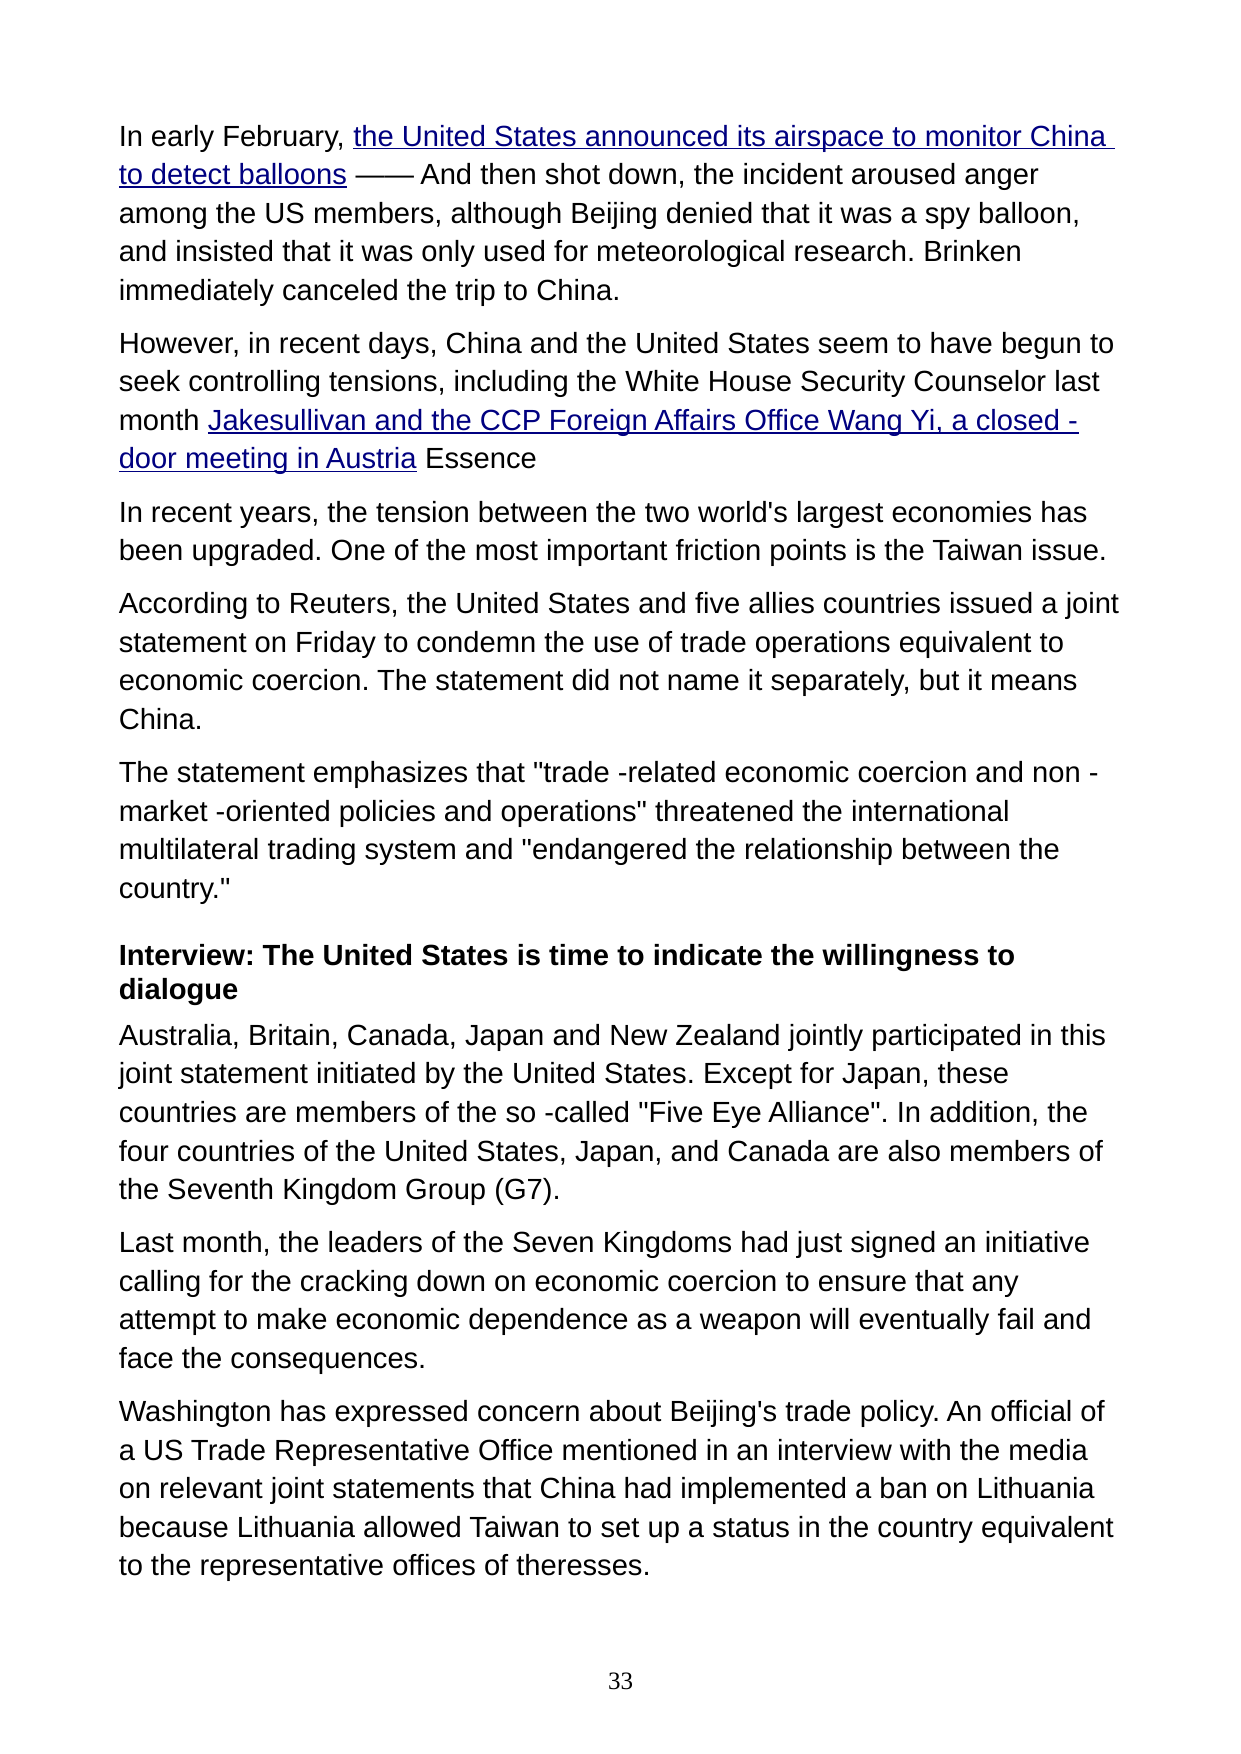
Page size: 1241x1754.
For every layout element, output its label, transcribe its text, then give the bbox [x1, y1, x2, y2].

subtitle Interview: The United States is time to indicate the willingness to dialogue [118, 938, 1122, 1005]
text The statement emphasizes that "trade -related economic coercion and non -market -oriented policies and operations" threatened the international multilateral trading system and "endangered the relationship between the country." [118, 755, 1122, 904]
text Last month, the leaders of the Seven Kingdoms had just signed an initiative calling for the cracking down on economic coercion to ensure that any attempt to make economic dependence as a weapon will eventually fail and face the consequences. [118, 1225, 1122, 1374]
text In early February, the United States announced its airspace to monitor China to detect balloons —— And then shot down, the incident aroused anger among the US members, although Beijing denied that it was a spy balloon, and insisted that it was only used for meteorological research. Brinken immediately canceled the trip to China. [118, 118, 1122, 306]
text Australia, Britain, Canada, Japan and New Zealand jointly participated in this joint statement initiated by the United States. Except for Japan, these countries are members of the so -called "Five Eye Alliance". In addition, the four countries of the United States, Japan, and Canada are also members of the Seventh Kingdom Group (G7). [118, 1018, 1122, 1206]
text In recent years, the tension between the two world's largest economies has been upgraded. One of the most important friction points is the Taiwan issue. [118, 494, 1122, 567]
text According to Reuters, the United States and five allies countries issued a joint statement on Friday to condemn the use of trade operations equivalent to economic coercion. The statement did not name it separately, but it means China. [118, 586, 1122, 735]
text Washington has expressed concern about Beijing's trade policy. An official of a US Trade Representative Office mentioned in an interview with the media on relevant joint statements that China had implemented a ban on Lithuania because Lithuania allowed Taiwan to set up a status in the country equivalent to the representative offices of theresses. [118, 1394, 1122, 1582]
text However, in recent days, China and the United States seem to have begun to seek controlling tensions, including the White House Security Counselor last month Jakesullivan and the CCP Foreign Affairs Office Wang Yi, a closed -door meeting in Austria Essence [118, 326, 1122, 475]
